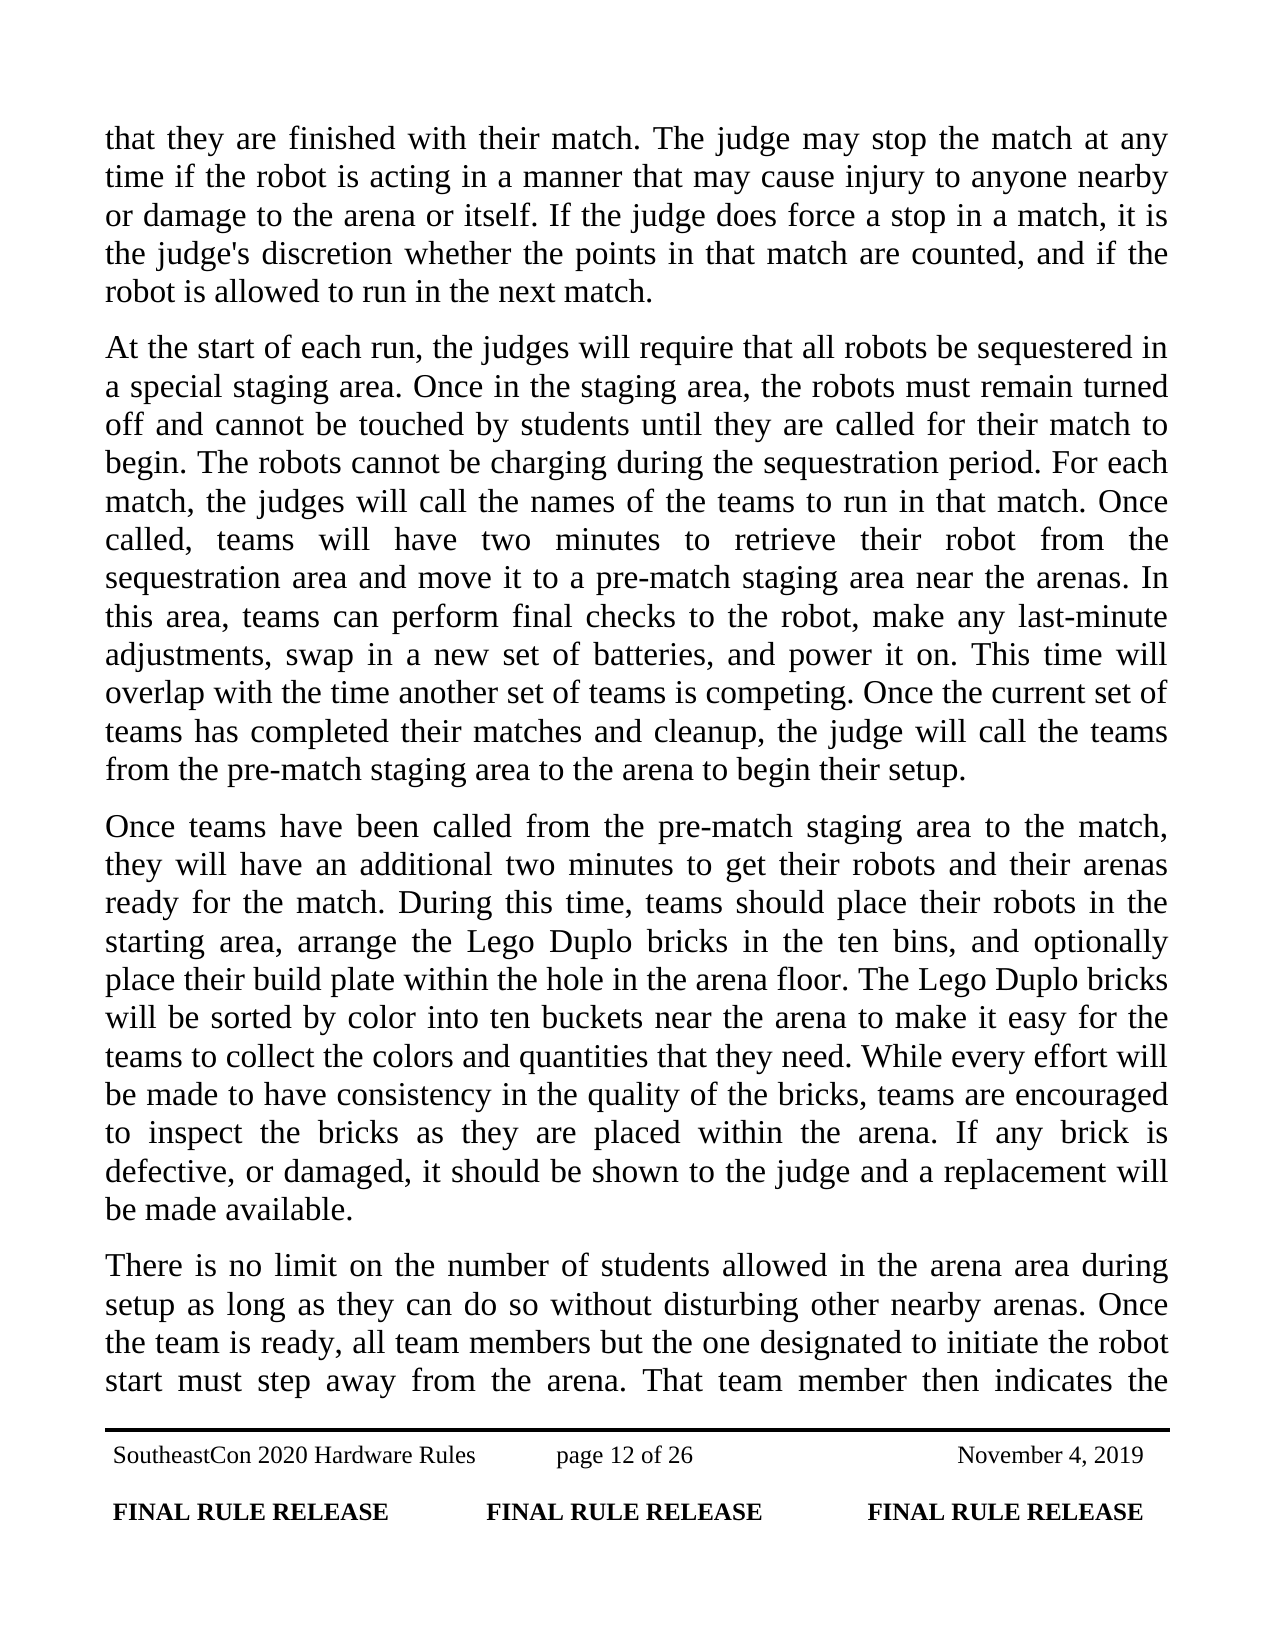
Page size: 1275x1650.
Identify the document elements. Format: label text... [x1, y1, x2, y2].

text Once teams have been called from the pre-match staging area to the match, they will have an additional two minutes to get their robots and their arenas ready for the match. During this time, teams should place their robots in the starting area, arrange the Lego Duplo bricks in the ten bins, and optionally place their build plate within the hole in the arena floor. The Lego Duplo bricks will be sorted by color into ten buckets near the arena to make it easy for the teams to collect the colors and quantities that they need. While every effort will be made to have consistency in the quality of the bricks, teams are encouraged to inspect the bricks as they are placed within the arena. If any brick is defective, or damaged, it should be shown to the judge and a replacement will be made available. [105, 806, 1170, 1227]
text There is no limit on the number of students allowed in the arena area during setup as long as they can do so without disturbing other nearby arenas. Once the team is ready, all team members but the one designated to initiate the robot start must step away from the arena. That team member then indicates the [105, 1246, 1170, 1399]
text At the start of each run, the judges will require that all robots be sequestered in a special staging area. Once in the staging area, the robots must remain turned off and cannot be touched by students until they are called for their match to begin. The robots cannot be charging during the sequestration period. For each match, the judges will call the names of the teams to run in that match. Once called, teams will have two minutes to retrieve their robot from the sequestration area and move it to a pre-match staging area near the arenas. In this area, teams can perform final checks to the robot, make any last-minute adjustments, swap in a new set of batteries, and power it on. This time will overlap with the time another set of teams is competing. Once the current set of teams has completed their matches and cleanup, the judge will call the teams from the pre-match staging area to the arena to begin their setup. [105, 328, 1170, 788]
text that they are finished with their match. The judge may stop the match at any time if the robot is acting in a manner that may cause injury to anyone nearby or damage to the arena or itself. If the judge does force a stop in a match, it is the judge's discretion whether the points in that match are counted, and if the robot is allowed to run in the next match. [105, 118, 1170, 310]
